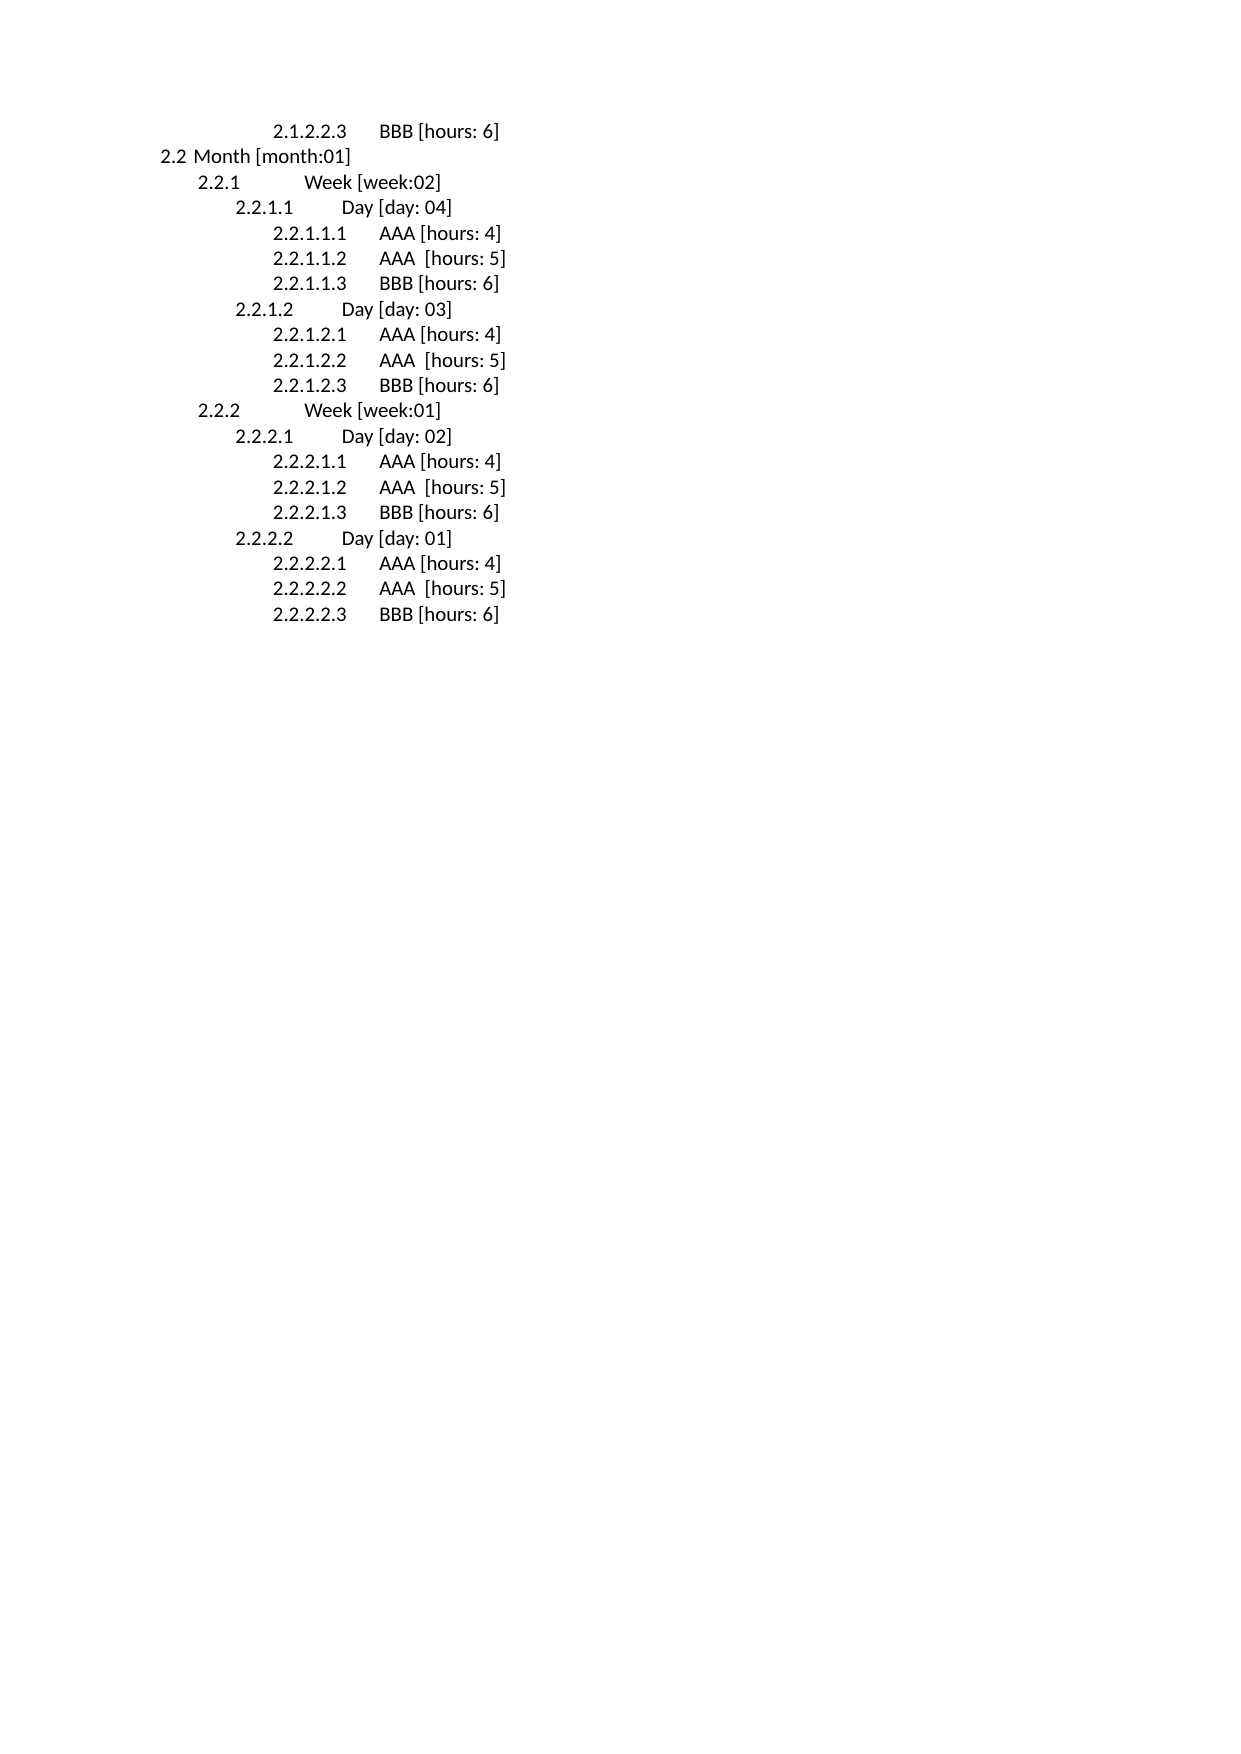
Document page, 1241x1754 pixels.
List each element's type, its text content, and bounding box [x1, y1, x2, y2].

list AAA [hours: 4] [268, 550, 1122, 576]
list BBB [hours: 6] [268, 118, 1122, 143]
list Day [day: 03] [231, 296, 1122, 321]
list AAA [hours: 4] [268, 321, 1122, 347]
list BBB [hours: 6] [268, 271, 1122, 296]
list Day [day: 01] [231, 525, 1122, 550]
list BBB [hours: 6] [268, 601, 1122, 626]
list Month [month:01] [156, 143, 1122, 169]
list AAA [hours: 5] [268, 576, 1122, 601]
list AAA [hours: 4] [268, 220, 1122, 245]
list Week [week:01] [193, 398, 1122, 423]
list AAA [hours: 5] [268, 245, 1122, 271]
list BBB [hours: 6] [268, 372, 1122, 398]
list Week [week:02] [193, 169, 1122, 194]
list AAA [hours: 5] [268, 474, 1122, 499]
list AAA [hours: 5] [268, 347, 1122, 372]
list AAA [hours: 4] [268, 448, 1122, 474]
list Day [day: 04] [231, 194, 1122, 220]
list Day [day: 02] [231, 423, 1122, 448]
list BBB [hours: 6] [268, 499, 1122, 525]
